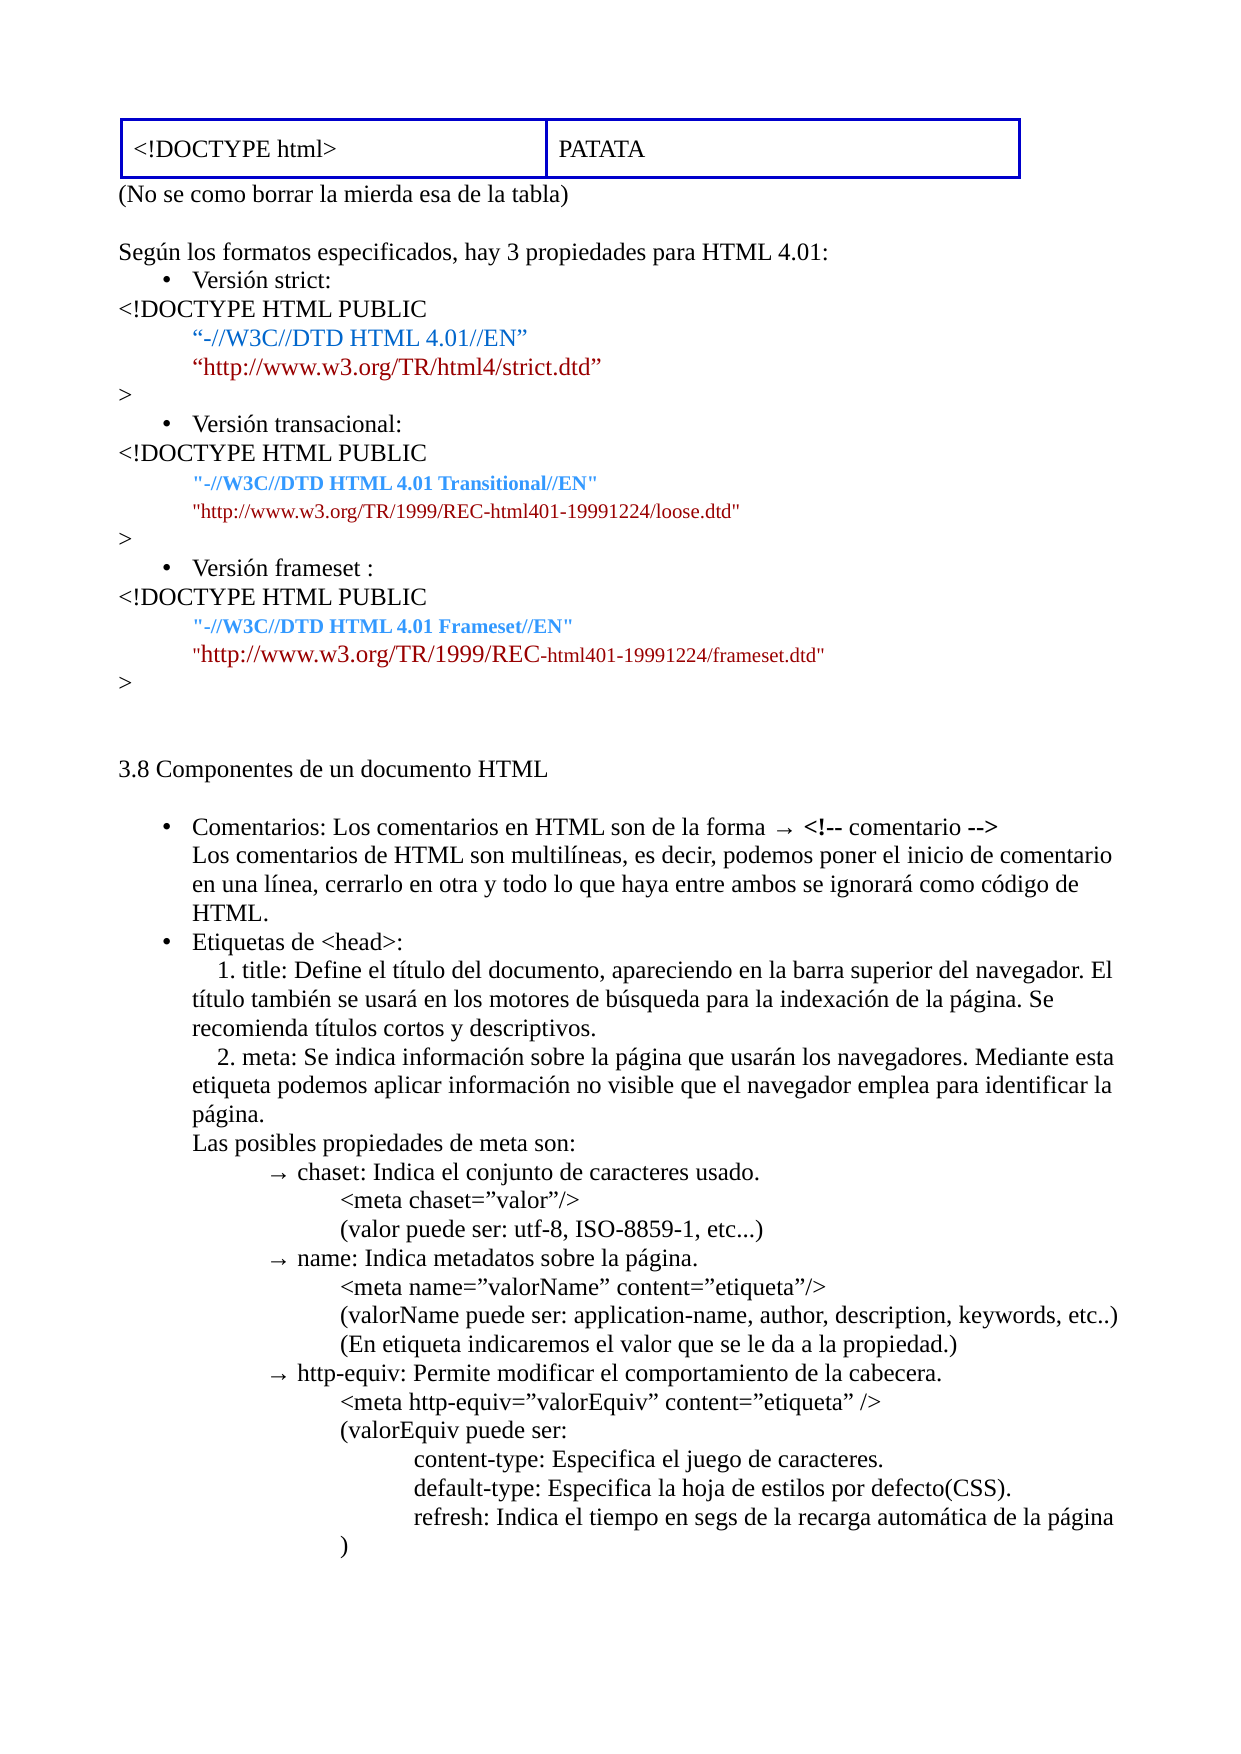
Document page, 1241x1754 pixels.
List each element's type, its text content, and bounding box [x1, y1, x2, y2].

text ) [118, 1530, 1122, 1559]
text "http://www.w3.org/TR/1999/REC-html401-19991224/loose.dtd" [118, 495, 1122, 524]
text "-//W3C//DTD HTML 4.01 Frameset//EN" [118, 610, 1122, 639]
text Según los formatos especificados, hay 3 propiedades para HTML 4.01: [118, 237, 1122, 265]
text <!DOCTYPE HTML PUBLIC [118, 438, 1122, 467]
text 3.8 Componentes de un documento HTML [118, 754, 1122, 783]
text <!DOCTYPE HTML PUBLIC [118, 294, 1122, 323]
text → chaset: Indica el conjunto de caracteres usado. [118, 1157, 1122, 1185]
text (En etiqueta indicaremos el valor que se le da a la propiedad.) [118, 1329, 1122, 1358]
text → http-equiv: Permite modificar el comportamiento de la cabecera. [118, 1358, 1122, 1387]
list Comentarios: Los comentarios en HTML son de la forma → <!-- comentario --> [162, 812, 1122, 840]
text <meta chaset=”valor”/> [118, 1185, 1122, 1214]
text > [118, 668, 1122, 697]
text (valorEquiv puede ser: [118, 1415, 1122, 1444]
text <!DOCTYPE HTML PUBLIC [118, 582, 1122, 610]
text > [118, 380, 1122, 409]
text > [118, 524, 1122, 553]
table_cell <!DOCTYPE html> [123, 121, 545, 176]
text default-type: Especifica la hoja de estilos por defecto(CSS). [118, 1473, 1122, 1502]
list Versión transacional: [162, 409, 1122, 438]
list Versión strict: [162, 265, 1122, 294]
text <meta name=”valorName” content=”etiqueta”/> [118, 1272, 1122, 1300]
list Los comentarios de HTML son multilíneas, es decir, podemos poner el inicio de comentario en una línea, cerrarlo en otra y todo lo que haya entre ambos se ignorará como código de HTML. [162, 840, 1122, 927]
list 2. meta: Se indica información sobre la página que usarán los navegadores. Mediante esta etiqueta podemos aplicar información no visible que el navegador emplea para identificar la página. [162, 1042, 1122, 1128]
table_cell PATATA [548, 121, 1018, 176]
list Versión frameset : [162, 553, 1122, 582]
text → name: Indica metadatos sobre la página. [118, 1243, 1122, 1272]
text (valor puede ser: utf-8, ISO-8859-1, etc...) [118, 1214, 1122, 1243]
text refresh: Indica el tiempo en segs de la recarga automática de la página [118, 1502, 1122, 1530]
list Etiquetas de <head>: [162, 927, 1122, 955]
text “-//W3C//DTD HTML 4.01//EN” [118, 323, 1122, 352]
list 1. title: Define el título del documento, apareciendo en la barra superior del navegador. El título también se usará en los motores de búsqueda para la indexación de la página. Se recomienda títulos cortos y descriptivos. [162, 955, 1122, 1042]
text content-type: Especifica el juego de caracteres. [118, 1444, 1122, 1473]
text Las posibles propiedades de meta son: [118, 1128, 1122, 1157]
text “http://www.w3.org/TR/html4/strict.dtd” [118, 352, 1122, 380]
text (No se como borrar la mierda esa de la tabla) [118, 179, 1122, 208]
text <meta http-equiv=”valorEquiv” content=”etiqueta” /> [118, 1387, 1122, 1415]
text (valorName puede ser: application-name, author, description, keywords, etc..) [118, 1300, 1122, 1329]
text "-//W3C//DTD HTML 4.01 Transitional//EN" [118, 467, 1122, 495]
text "http://www.w3.org/TR/1999/REC-html401-19991224/frameset.dtd" [118, 639, 1122, 668]
